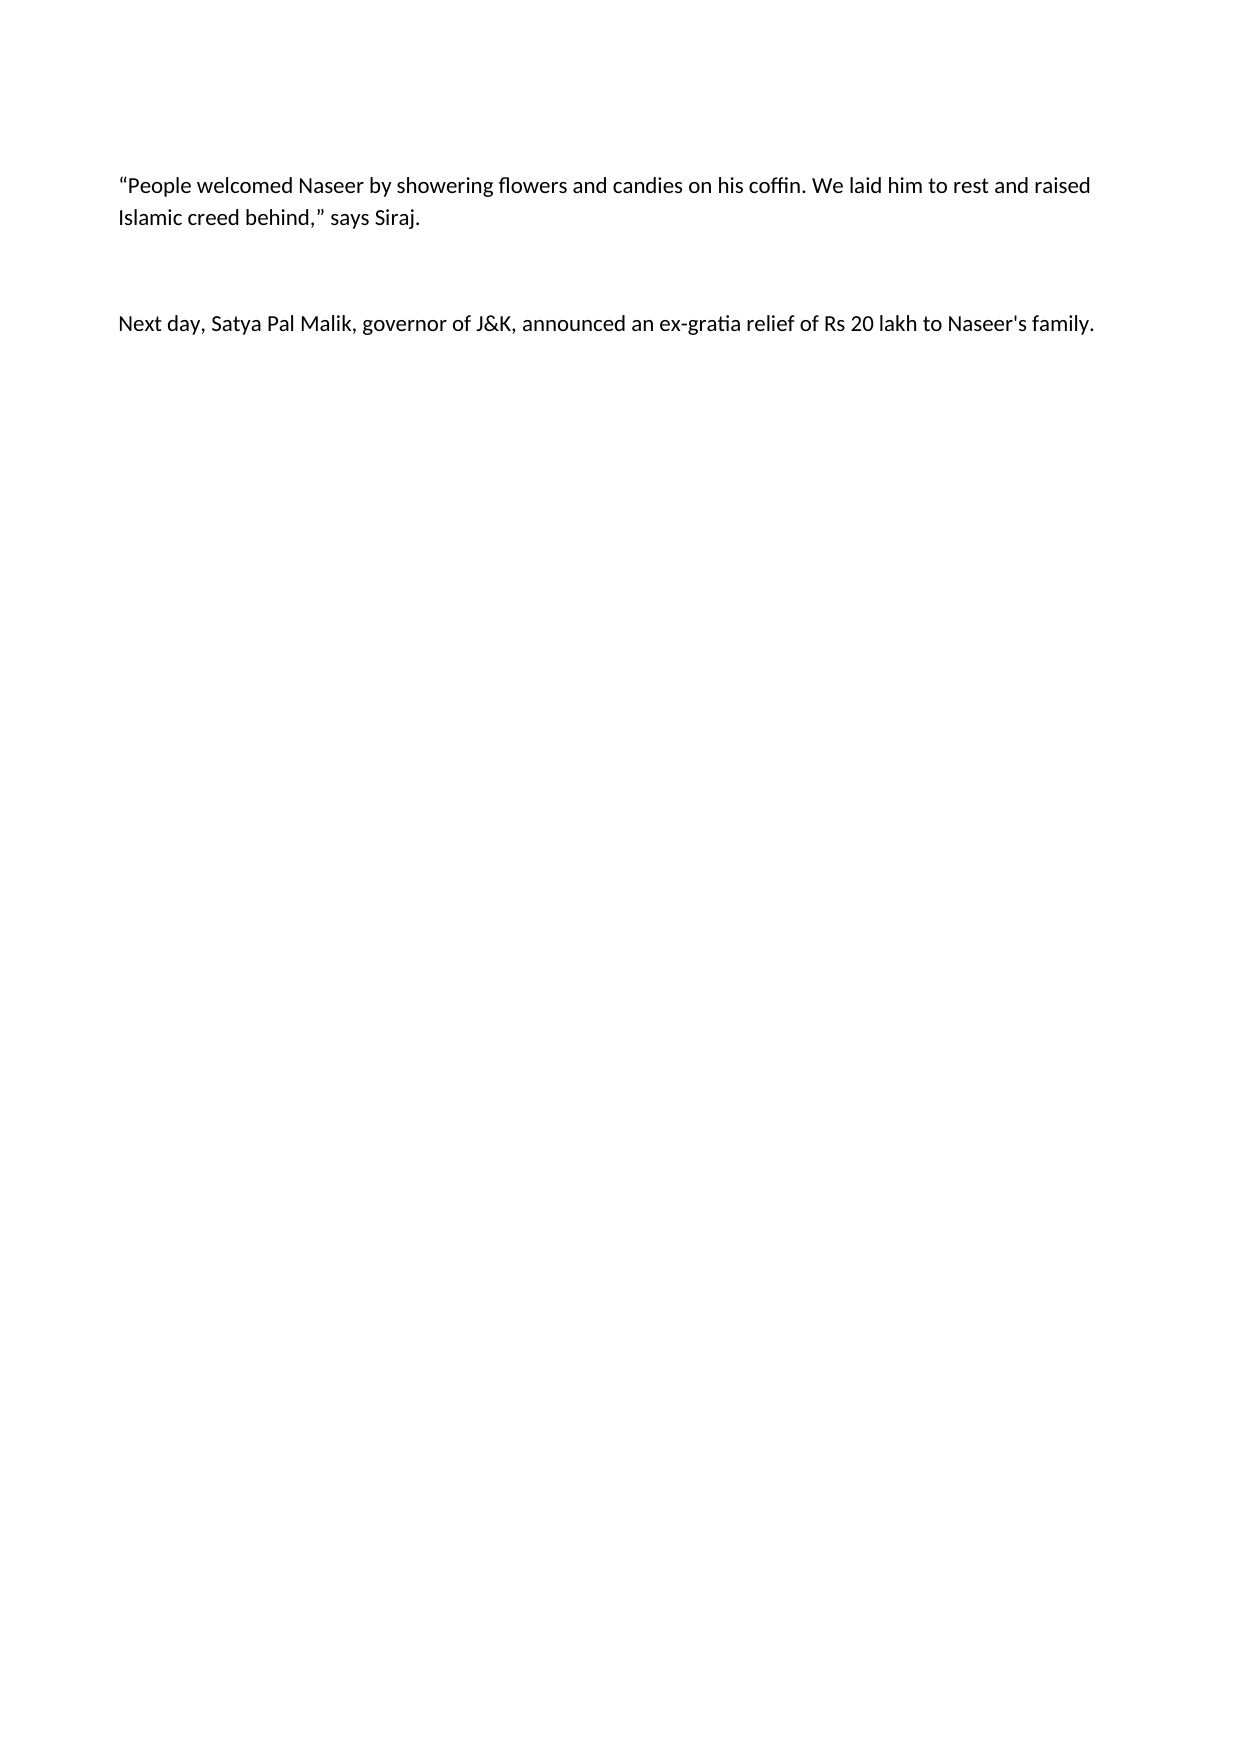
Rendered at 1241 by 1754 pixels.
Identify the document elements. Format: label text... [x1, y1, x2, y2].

text “People welcomed Naseer by showering flowers and candies on his coffin. We laid him to rest and raised Islamic creed behind,” says Siraj. [118, 171, 1122, 231]
text Next day, Satya Pal Malik, governor of J&K, announced an ex-gratia relief of Rs 20 lakh to Naseer's family. [118, 309, 1122, 337]
